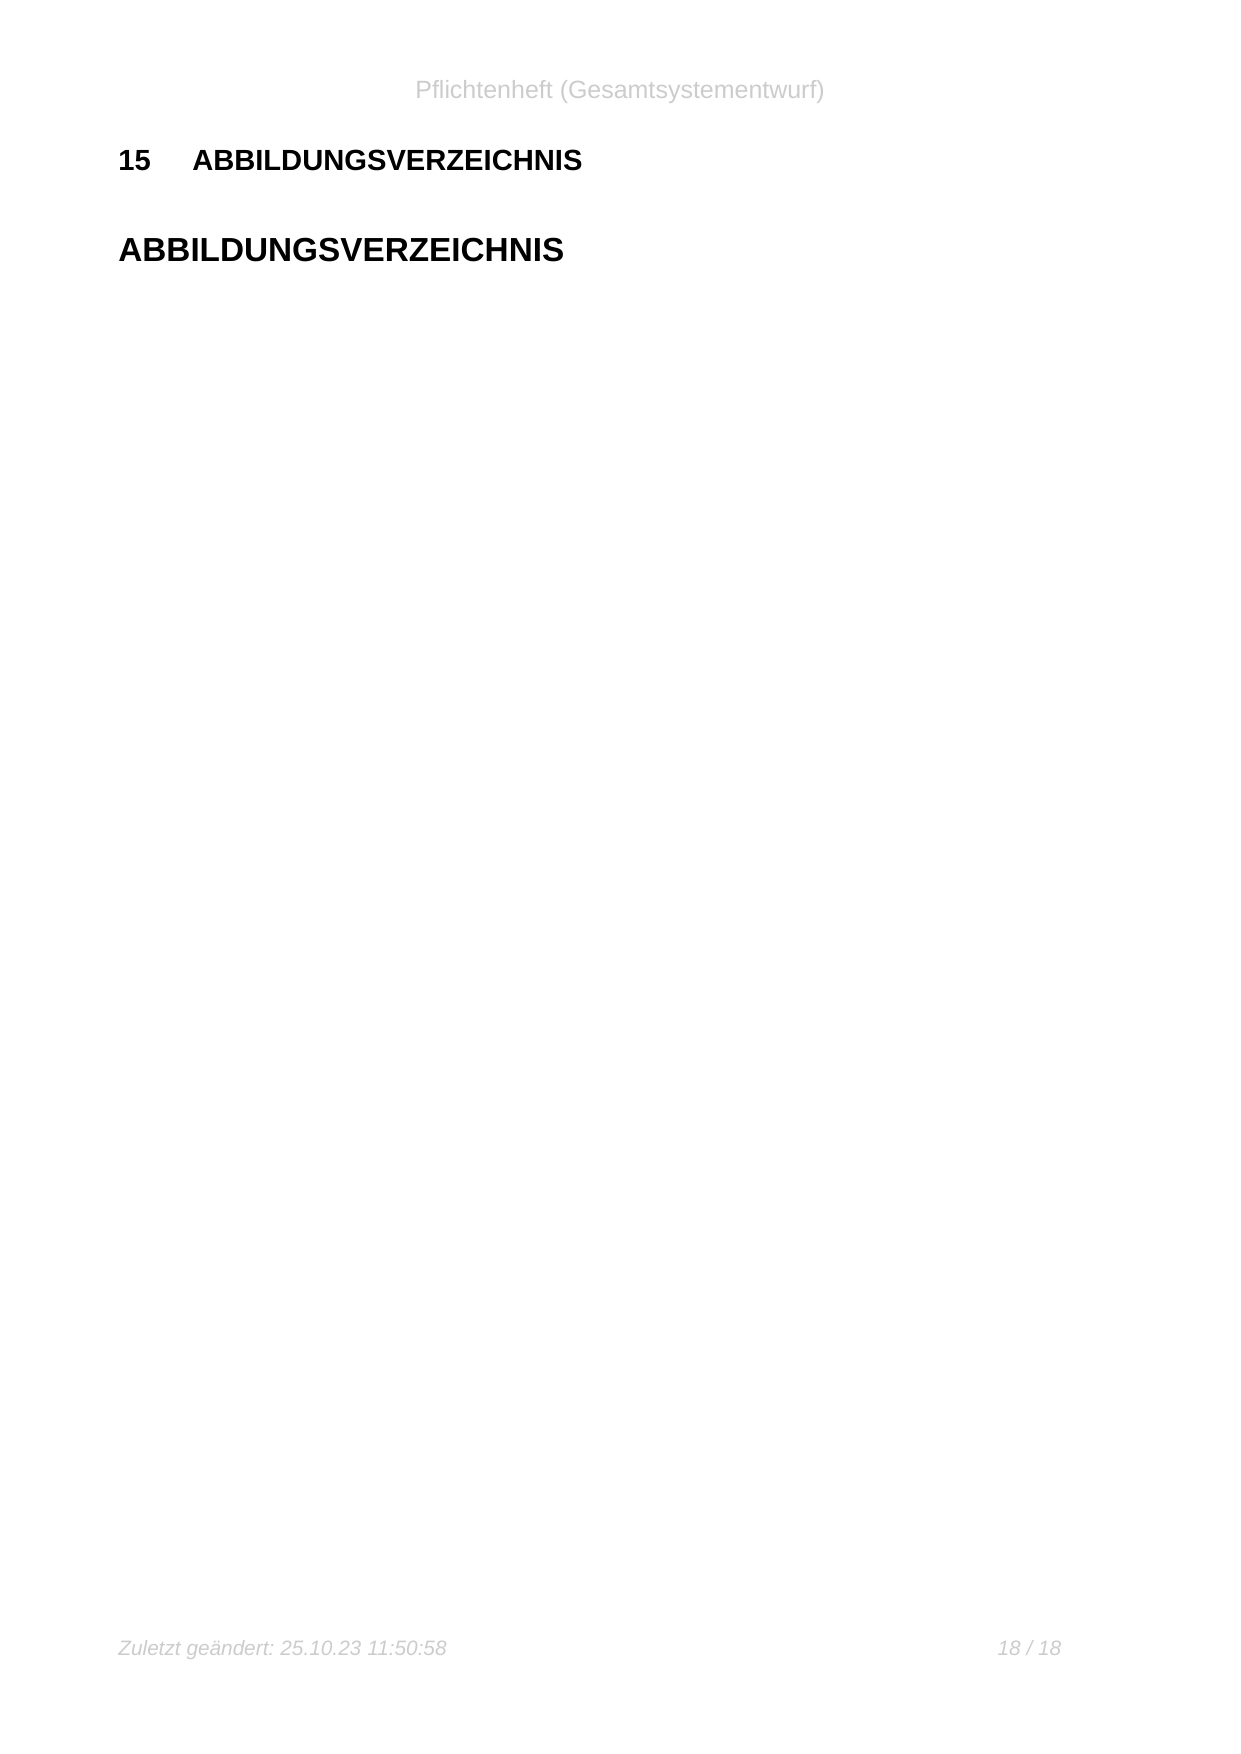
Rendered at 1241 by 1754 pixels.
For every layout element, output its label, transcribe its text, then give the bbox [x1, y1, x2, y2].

subtitle Abbildungsverzeichnis [118, 143, 1122, 177]
subtitle Abbildungsverzeichnis [118, 230, 1122, 269]
